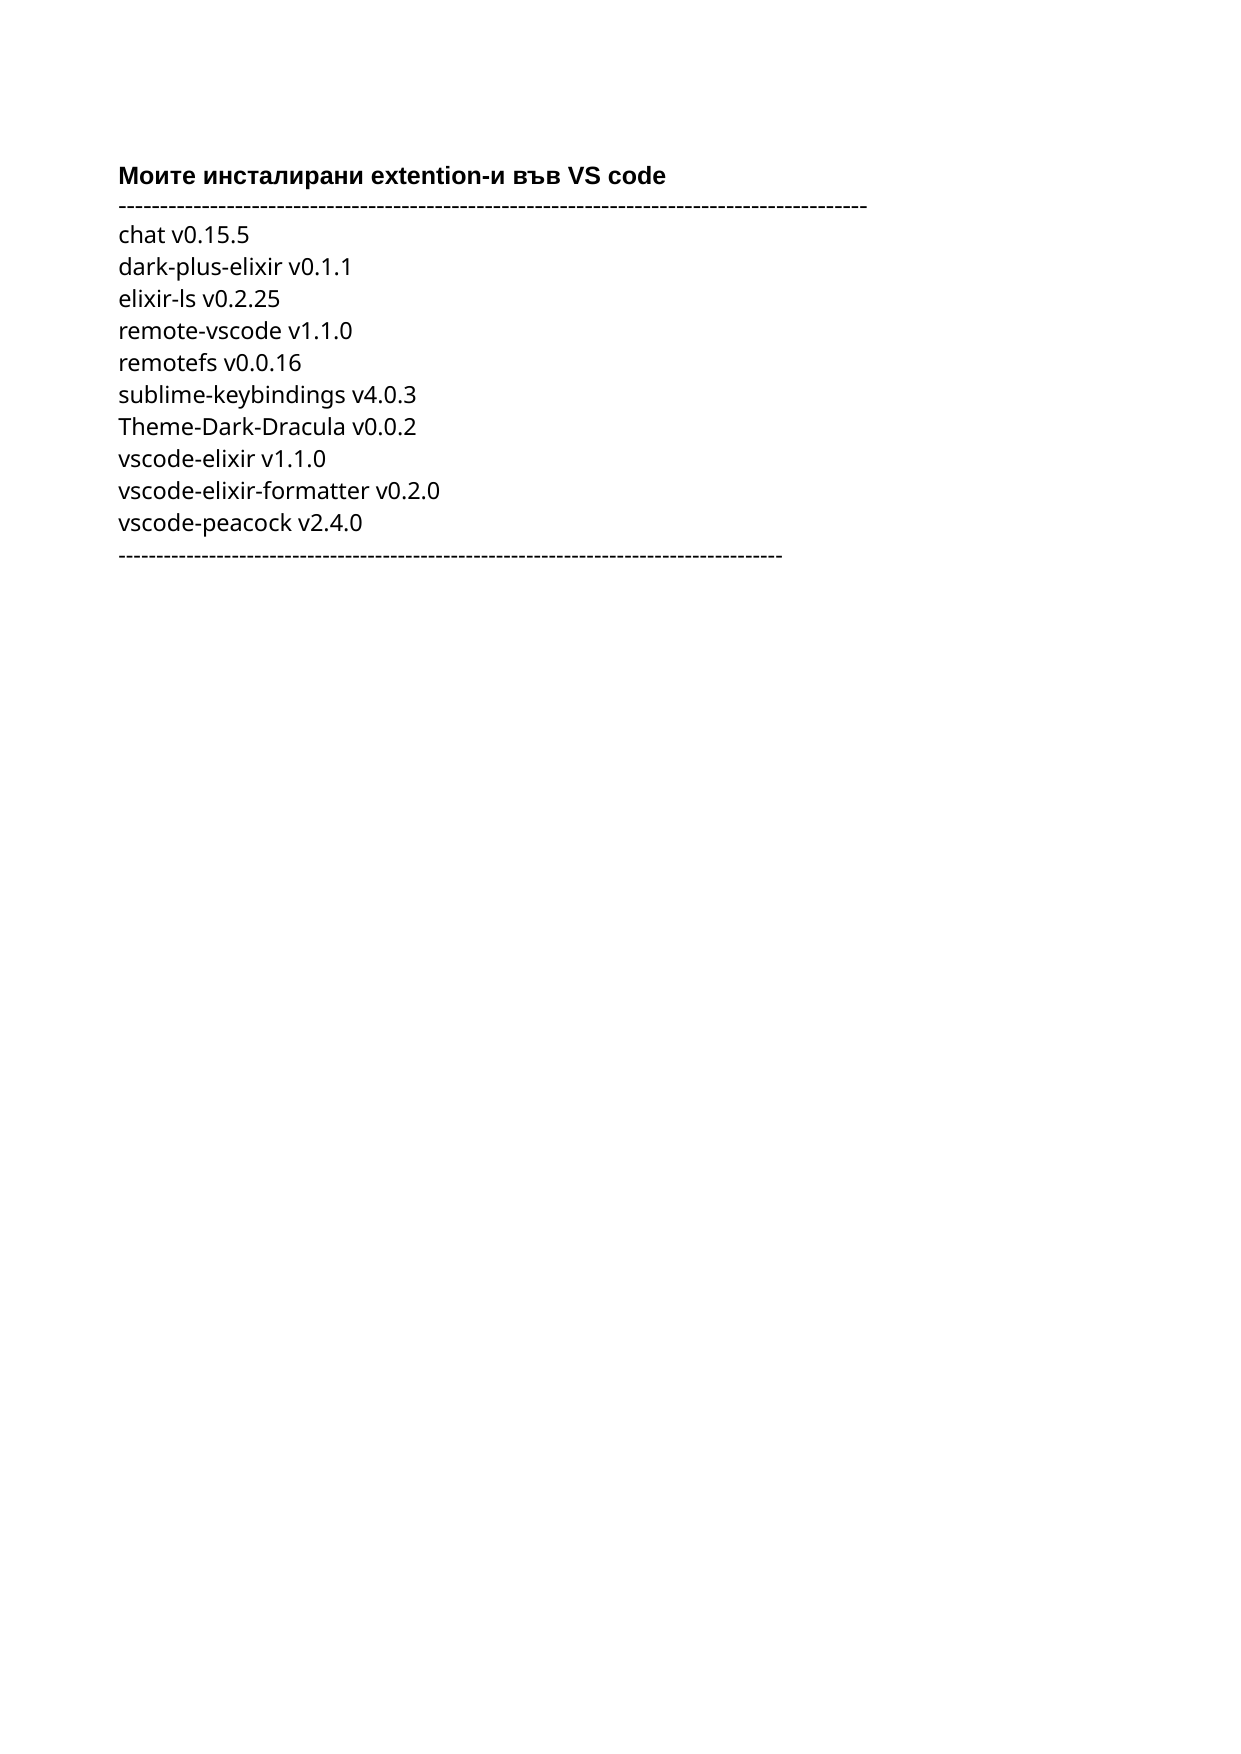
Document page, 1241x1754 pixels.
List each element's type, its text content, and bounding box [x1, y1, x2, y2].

text Моите инсталирани extention-и във VS code ------------------------------------------------------------------------------------------ chat v0.15.5 dark-plus-elixir v0.1.1 elixir-ls v0.2.25 remote-vscode v1.1.0 remotefs v0.0.16 sublime-keybindings v4.0.3 Theme-Dark-Dracula v0.0.2 vscode-elixir v1.1.0 vscode-elixir-formatter v0.2.0 vscode-peacock v2.4.0 ---------------------------------------------------------------------------------------- [118, 118, 1122, 571]
